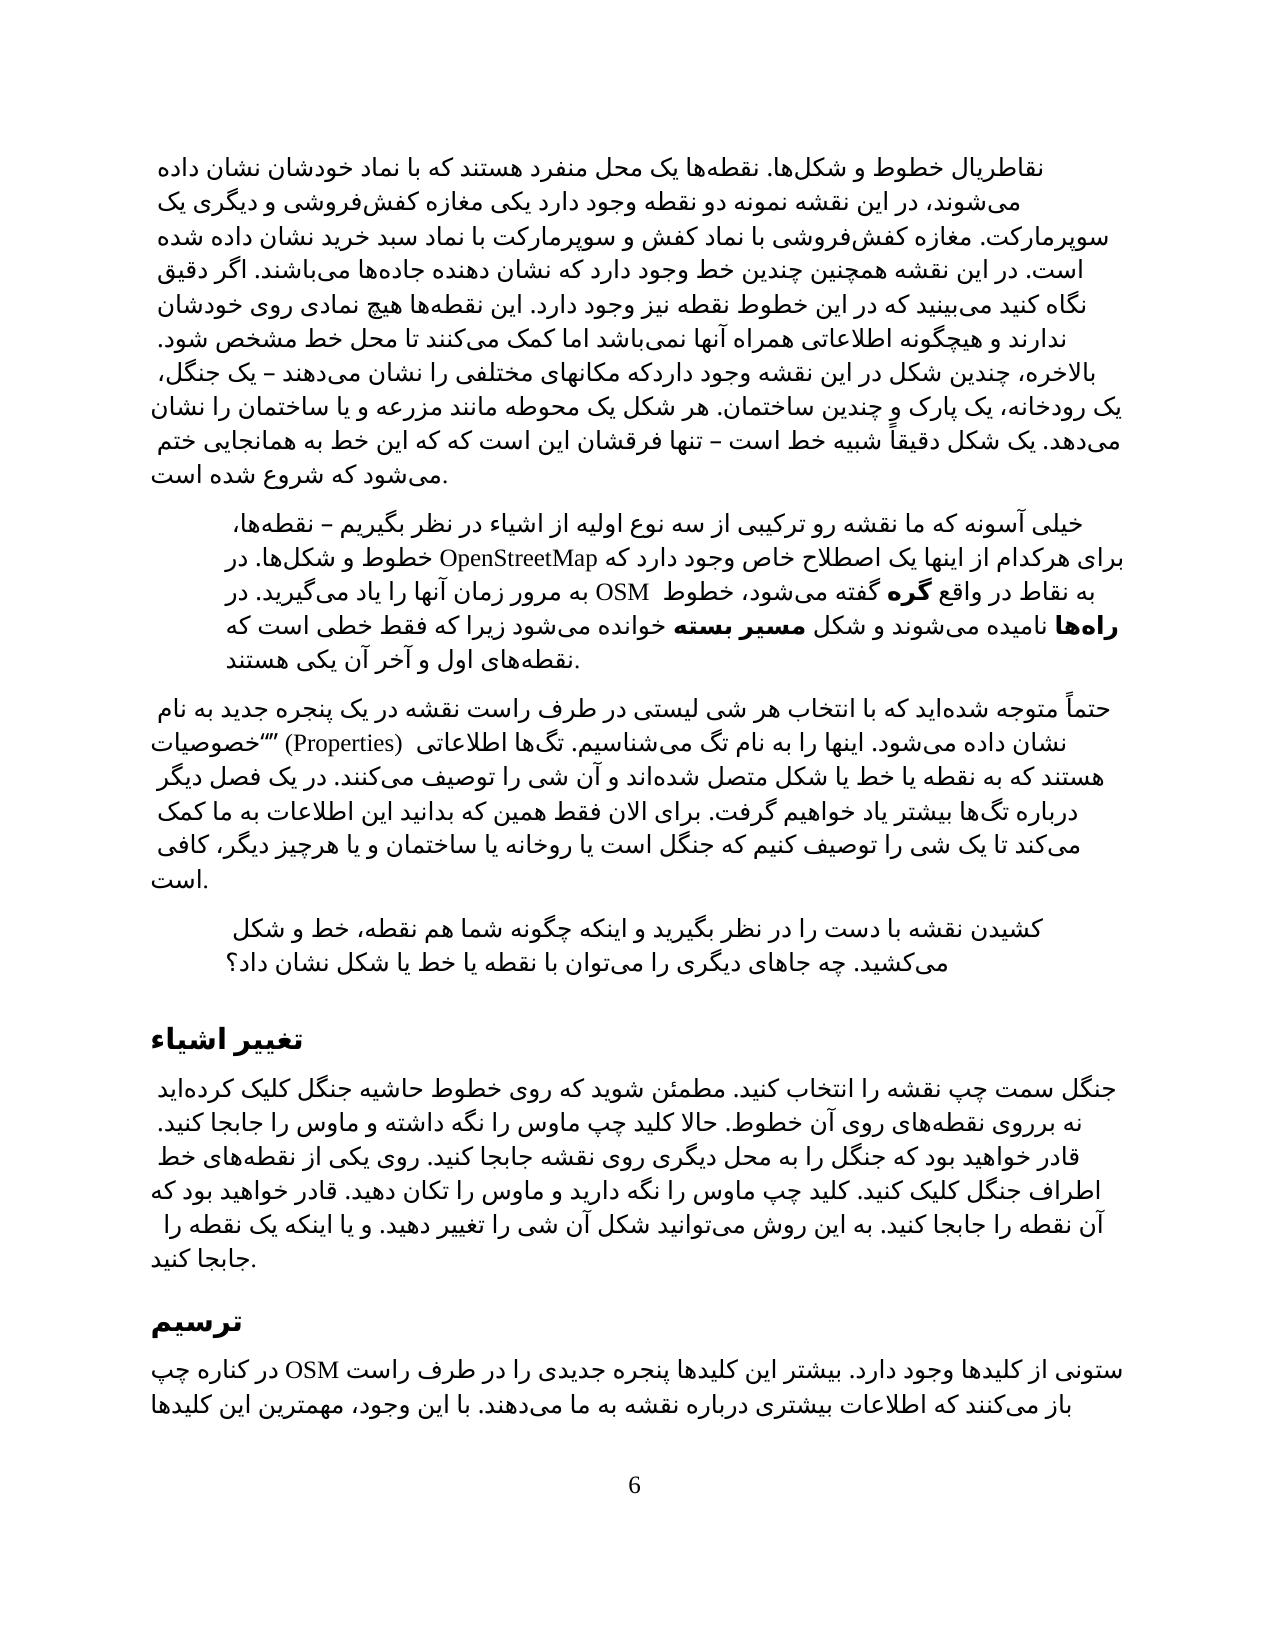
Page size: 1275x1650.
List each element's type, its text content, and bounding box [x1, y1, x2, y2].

text خیلی آسونه که ما نقشه رو ترکیبی از سه نوع اولیه از اشیاء در نظر بگیریم – نقطه‌ها، خطوط و شکل‌ها. در OpenStreetMap برای هرکدام از اینها یک اصطلاح خاص وجود دارد که به مرور زمان آنها را یاد می‌گیرید. در OSM به نقاط در واقع گره گفته می‌شود، خطوط راه‌ها نامیده می‌شوند و شکل مسیر بسته خوانده می‌شود زیرا که فقط خطی است که نقطه‌های اول و آخر آن یکی هستند. [225, 506, 1125, 676]
text در کناره چپ OSM ستونی از کلیدها وجود دارد. بیشتر این کلیدها پنجره جدیدی را در طرف راست باز می‌کنند که اطلاعات بیشتری درباره نقشه به ما می‌دهند. با این وجود، مهمترین این کلیدها در بالای این ستون قرار دارند. این کلیدها کاری که با ماوس می‌توانید انجام دهید را تغییر می‌دهند. کلیدهای بالای این ستون کلیدهایی هستند که بیشترین استفاده را از آنها خواهید کرد. اینها برای انتخاب اشیا و کشیدن اشیاء جدید به کار می‌روند. – تاکنون شما از ابزار انتخاب استفاده کرده‌اید که به این شکل است: [150, 1352, 1125, 1420]
subtitle تغییر اشیاء [150, 1018, 1125, 1058]
text حتماً متوجه شده‌اید که با انتخاب هر شی لیستی در طرف راست نقشه در یک پنجره جدید به نام “خصوصیات” (Properties) نشان داده می‌شود. اینها را به نام تگ می‌شناسیم. تگ‌ها اطلاعاتی هستند که به نقطه یا خط یا شکل متصل شده‌اند و آن شی را توصیف می‌کنند. در یک فصل دیگر درباره تگ‌ها بیشتر یاد خواهیم گرفت. برای الان فقط همین که بدانید این اطلاعات به ما کمک می‌کند تا یک شی را توصیف کنیم که جنگل است یا روخانه یا ساختمان و یا هرچیز دیگر، کافی است. [150, 691, 1125, 895]
text کشیدن نقشه با دست را در نظر بگیرید و اینکه چگونه شما هم نقطه، خط و شکل می‌کشید. چه جاهای دیگری را می‌توان با نقطه یا خط یا شکل نشان داد؟ [225, 910, 1125, 978]
text توجه کنید که با کلیک روی هر شی در نقشه نمونه، سه نوع مختلف از اشیاء نقشه وجود دارد. نقاطريال خطوط و شکل‌ها. نقطه‌ها یک محل منفرد هستند که با نماد خودشان نشان داده می‌شوند، در این نقشه نمونه دو نقطه وجود دارد یکی مغازه کفش‌فروشی و دیگری یک سوپرمارکت. مغازه کفش‌فروشی با نماد کفش و سوپرمارکت با نماد سبد خرید نشان داده شده است. در این نقشه همچنین چندین خط وجود دارد که نشان دهنده جاده‌ها می‌باشند. اگر دقیق نگاه کنید می‌بینید که در این خطوط نقطه نیز وجود دارد. این نقطه‌ها هیچ نمادی روی خودشان ندارند و هیچگونه اطلاعاتی همراه آنها نمی‌باشد اما کمک می‌کنند تا محل خط مشخص شود. بالاخره، چندین شکل در این نقشه وجود داردکه مکانهای مختلفی را نشان می‌دهند – یک جنگل، یک رودخانه، یک پارک و چندین ساختمان. هر شکل یک محوطه مانند مزرعه و یا ساختمان را نشان می‌دهد. یک شکل دقیقاً شبیه خط است – تنها فرقشان این است که که این خط به همانجایی ختم می‌شود که شروع شده است. [150, 150, 1125, 491]
text جنگل سمت چپ نقشه را انتخاب کنید. مطمئن شوید که روی خطوط حاشیه جنگل کلیک کرده‌اید نه برروی نقطه‌های روی آن خطوط. حالا کلید چپ ماوس را نگه داشته و ماوس را جابجا کنید. قادر خواهید بود که جنگل را به محل دیگری روی نقشه جابجا کنید. روی یکی از نقطه‌های خط اطراف جنگل کلیک کنید. کلید چپ ماوس را نگه دارید و ماوس را تکان دهید. قادر خواهید بود که آن نقطه را جابجا کنید. به این روش می‌توانید شکل آن شی را تغییر دهید. و یا اینکه یک نقطه را جابجا کنید. [150, 1071, 1125, 1275]
subtitle ترسیم [150, 1300, 1125, 1340]
